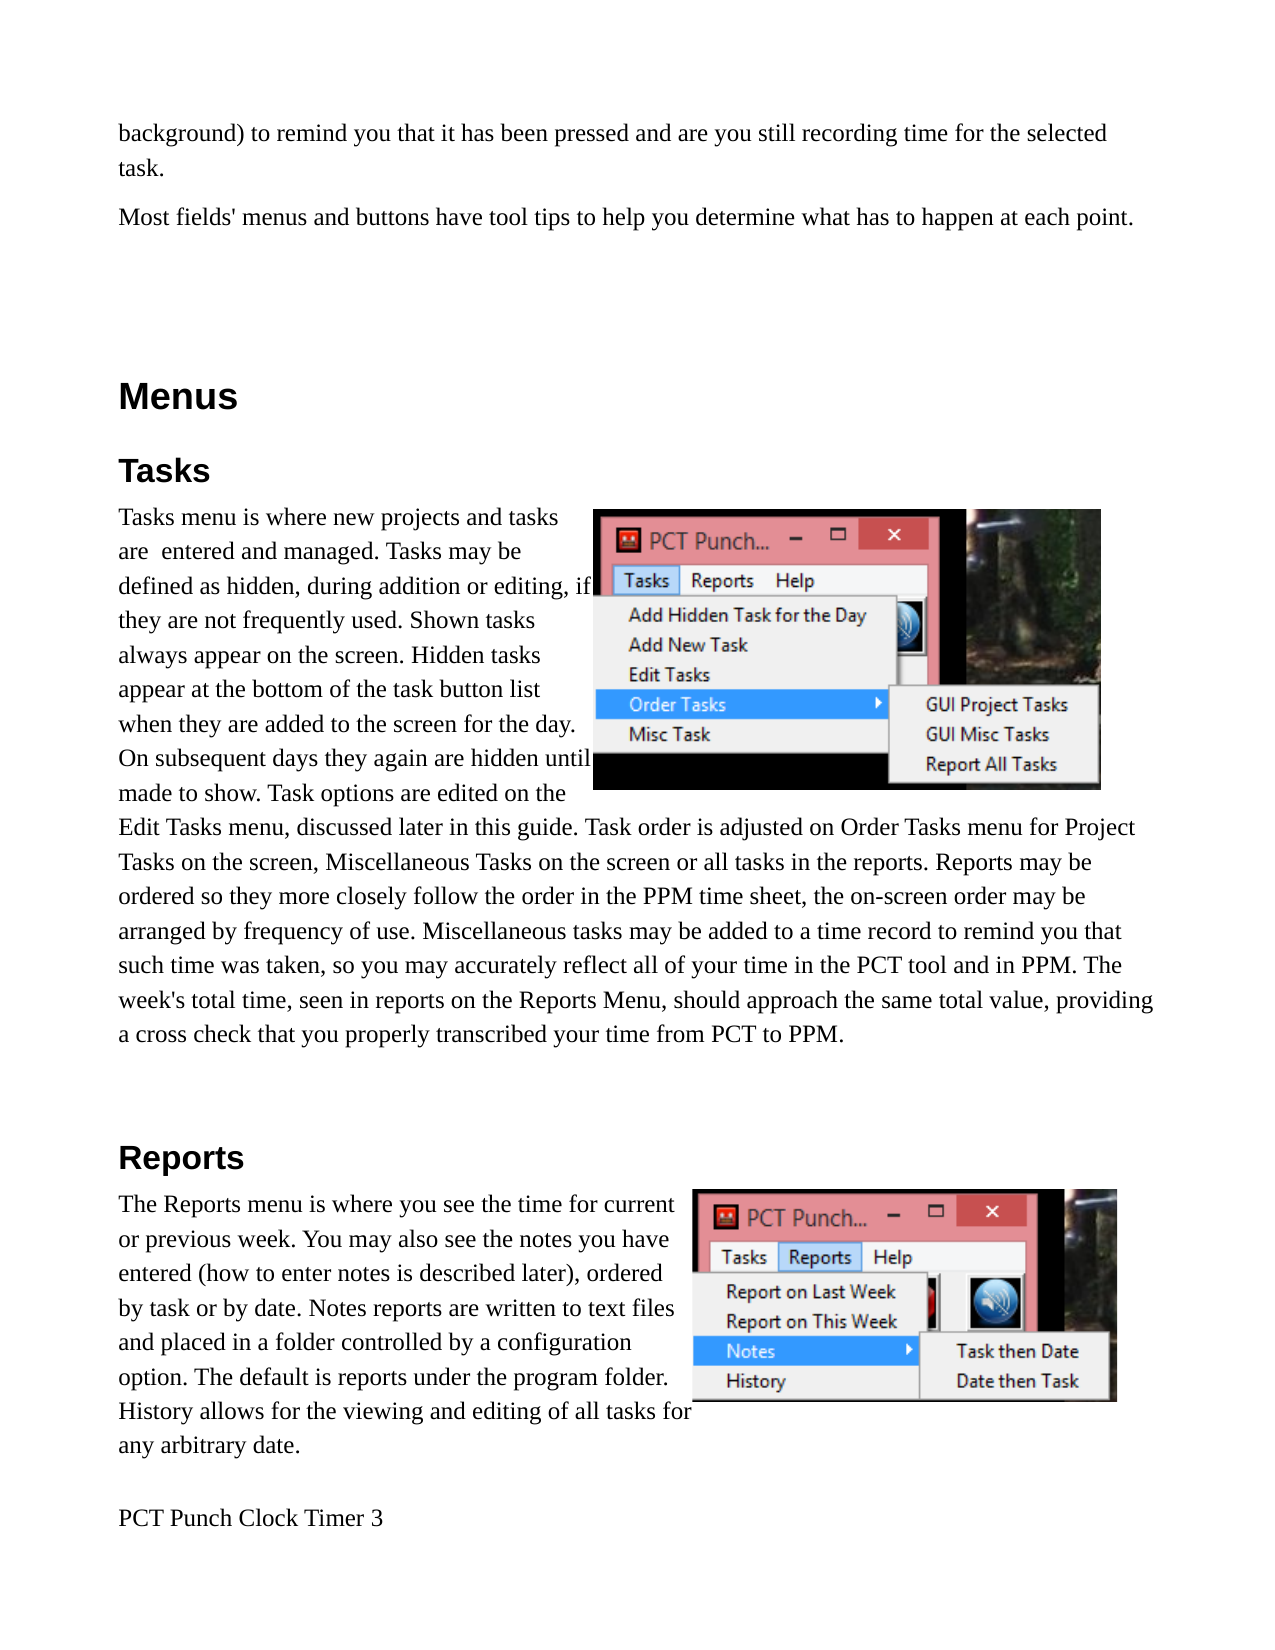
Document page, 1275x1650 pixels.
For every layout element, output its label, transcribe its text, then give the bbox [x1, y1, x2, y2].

text Most fields' menus and buttons have tool tips to help you determine what has to happen at each point. [118, 202, 1157, 230]
subtitle Tasks [118, 451, 1157, 489]
subtitle Menus [118, 374, 1157, 417]
subtitle Reports [118, 1138, 1157, 1177]
picture [593, 509, 1101, 790]
text Tasks menu is where new projects and tasks are entered and managed. Tasks may be defined as hidden, during addition or editing, if they are not frequently used. Shown tasks always appear on the screen. Hidden tasks appear at the bottom of the task button list when they are added to the screen for the day. On subsequent days they again are hidden until made to show. Task options are edited on the Edit Tasks menu, discussed later in this guide. Task order is adjusted on Order Tasks menu for Project Tasks on the screen, Miscellaneous Tasks on the screen or all tasks in the reports. Reports may be ordered so they more closely follow the order in the PPM time sheet, the on-screen order may be arranged by frequency of use. Miscellaneous tasks may be added to a time record to remind you that such time was taken, so you may accurately reflect all of your time in the PCT tool and in PPM. The week's total time, seen in reports on the Reports Menu, should approach the same total value, providing a cross check that you properly transcribed your time from PCT to PPM. [118, 502, 1157, 1048]
picture [692, 1189, 1118, 1402]
text background) to remind you that it has been pressed and are you still recording time for the selected task. [118, 118, 1157, 181]
text The Reports menu is where you see the time for current or previous week. You may also see the notes you have entered (how to enter notes is described later), ordered by task or by date. Notes reports are written to text files and placed in a folder controlled by a configuration option. The default is reports under the program folder. History allows for the viewing and editing of all tasks for any arbitrary date. [118, 1189, 1157, 1459]
